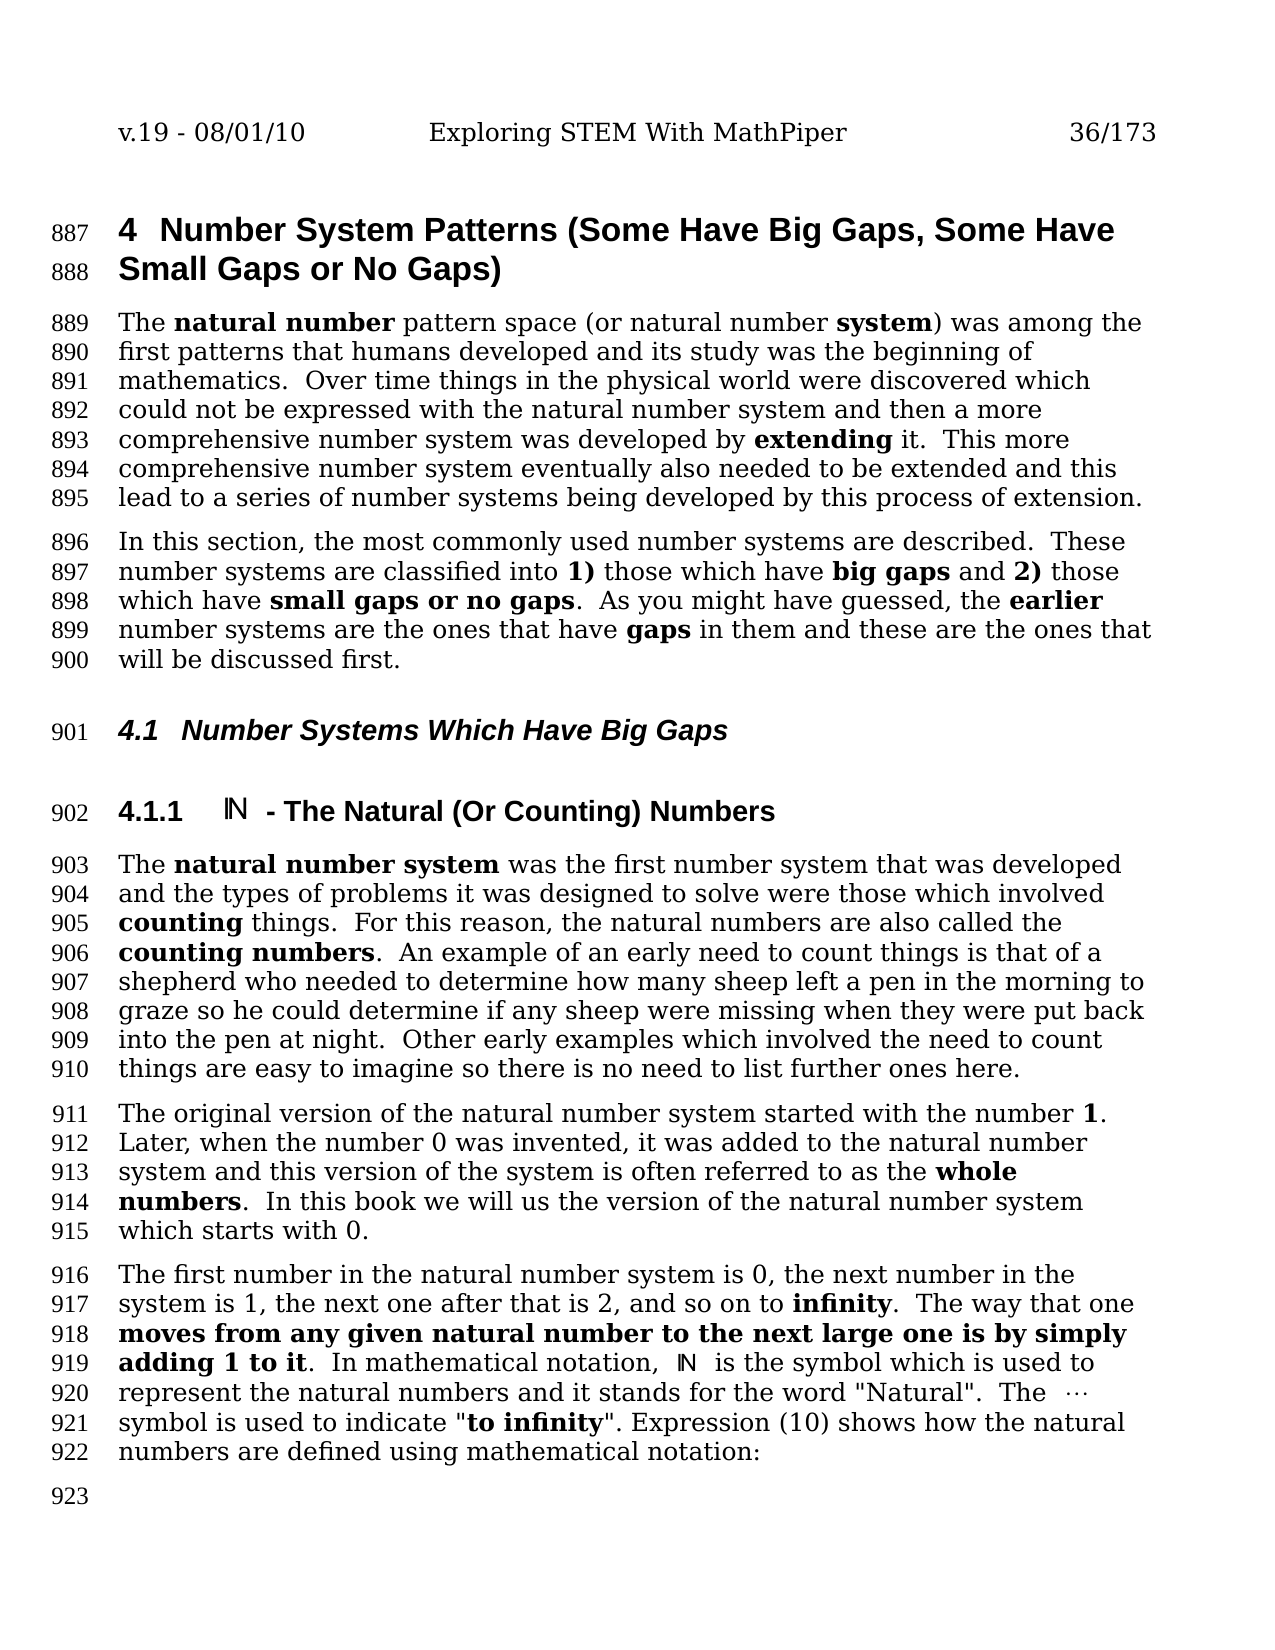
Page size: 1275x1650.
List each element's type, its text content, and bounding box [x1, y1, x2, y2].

text In this section, the most commonly used number systems are described. These number systems are classified into 1) those which have big gaps and 2) those which have small gaps or no gaps. As you might have guessed, the earlier number systems are the ones that have gaps in them and these are the ones that will be discussed first. [118, 528, 1157, 674]
subtitle Number System Patterns (Some Have Big Gaps, Some Have Small Gaps or No Gaps) [118, 210, 1157, 287]
text The first number in the natural number system is 0, the next number in the system is 1, the next one after that is 2, and so on to infinity. The way that one moves from any given natural number to the next large one is by simply adding 1 to it. In mathematical notation,is the symbol which is used to represent the natural numbers and it stands for the word "Natural". Thesymbol is used to indicate "to infinity". Expression (10) shows how the natural numbers are defined using mathematical notation: [118, 1260, 1157, 1466]
subtitle Number Systems Which Have Big Gaps [118, 713, 1157, 747]
text The natural number system was the first number system that was developed and the types of problems it was designed to solve were those which involved counting things. For this reason, the natural numbers are also called the counting numbers. An example of an early need to count things is that of a shepherd who needed to determine how many sheep left a pen in the morning to graze so he could determine if any sheep were missing when they were put back into the pen at night. Other early examples which involved the need to count things are easy to imagine so there is no need to list further ones here. [118, 850, 1157, 1084]
text The original version of the natural number system started with the number 1. Later, when the number 0 was invented, it was added to the natural number system and this version of the system is often referred to as the whole numbers. In this book we will us the version of the natural number system which starts with 0. [118, 1099, 1157, 1245]
subtitle - The Natural (Or Counting) Numbers [118, 792, 1157, 829]
text The natural number pattern space (or natural number system) was among the first patterns that humans developed and its study was the beginning of mathematics. Over time things in the physical world were discovered which could not be expressed with the natural number system and then a more comprehensive number system was developed by extending it. This more comprehensive number system eventually also needed to be extended and this lead to a series of number systems being developed by this process of extension. [118, 308, 1157, 513]
